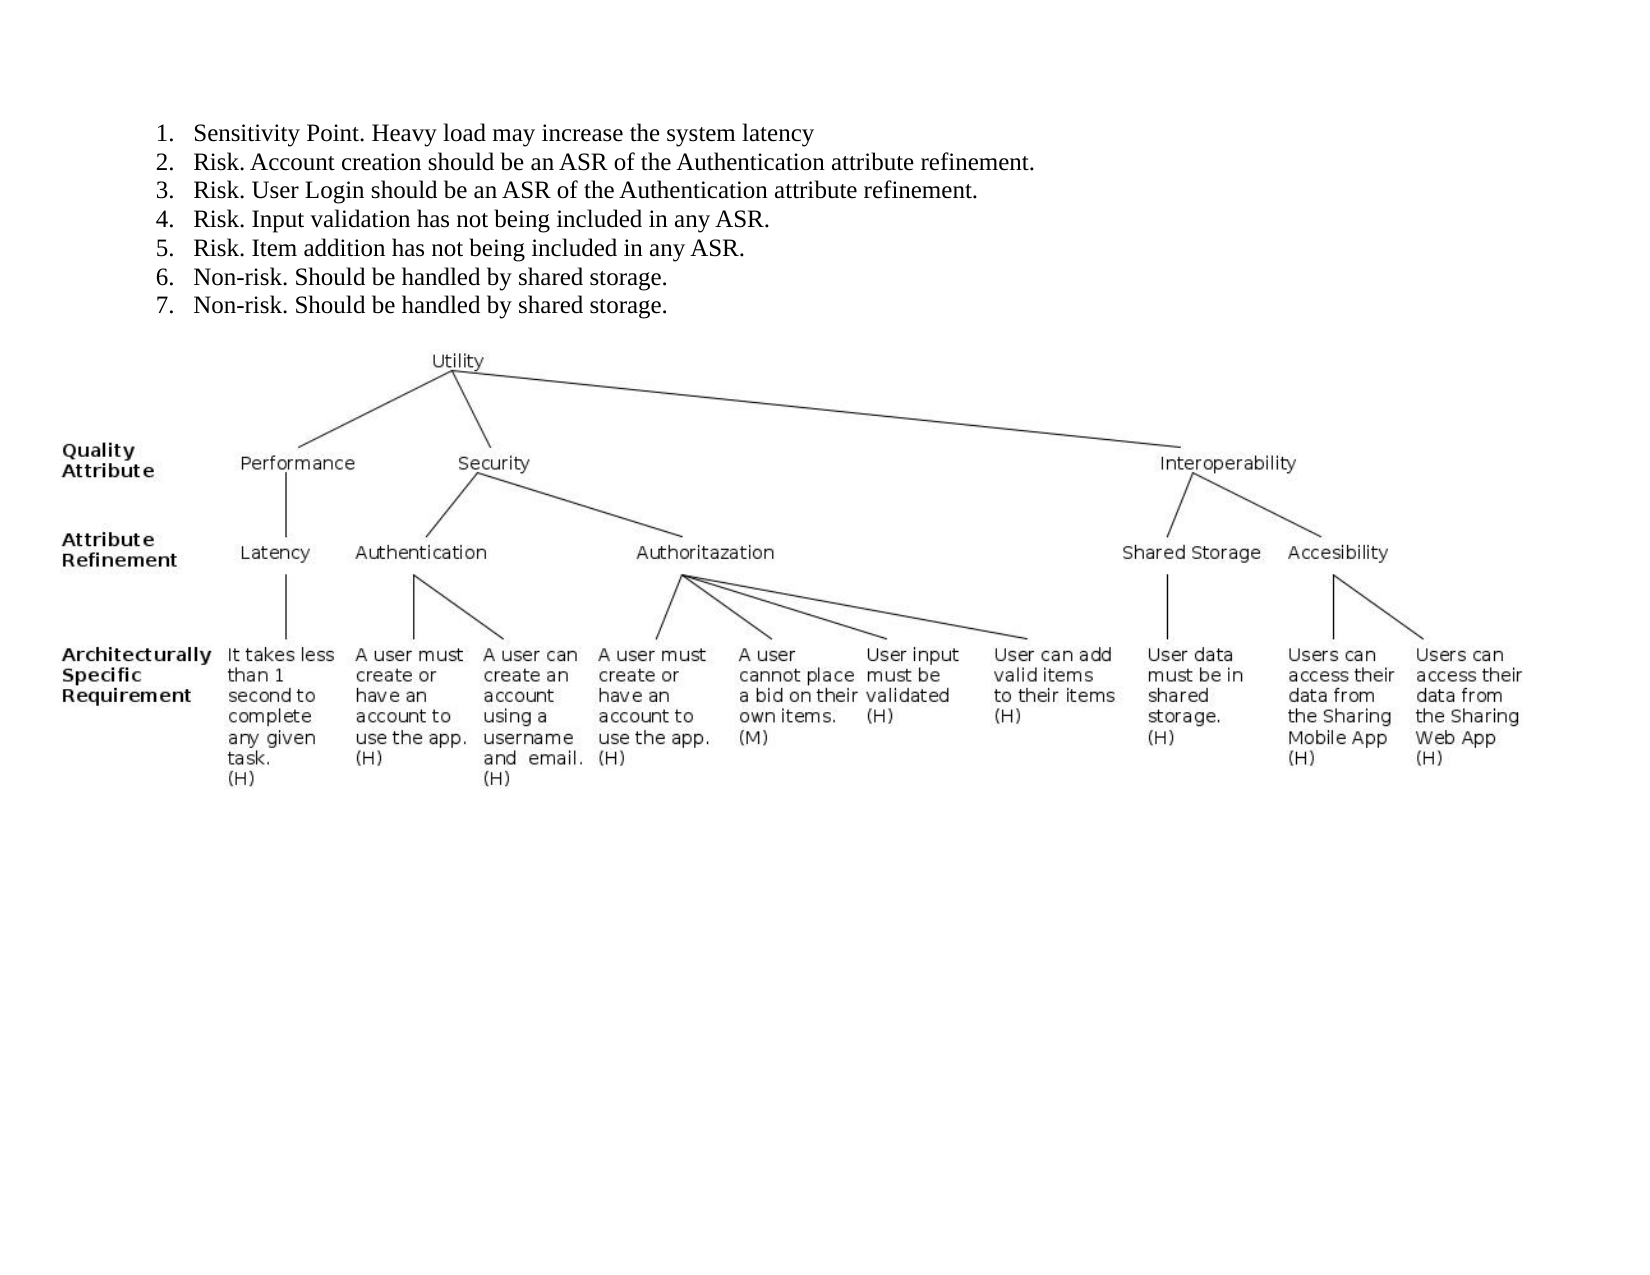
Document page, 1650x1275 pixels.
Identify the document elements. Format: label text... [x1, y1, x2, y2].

list Risk. User Login should be an ASR of the Authentication attribute refinement. [156, 176, 1532, 204]
list Risk. Input validation has not being included in any ASR. [156, 204, 1532, 233]
picture [31, 319, 1563, 817]
list Non-risk. Should be handled by shared storage. [156, 262, 1532, 291]
list Risk. Item addition has not being included in any ASR. [156, 233, 1532, 262]
list Risk. Account creation should be an ASR of the Authentication attribute refinement. [156, 147, 1532, 176]
list Sensitivity Point. Heavy load may increase the system latency [156, 118, 1532, 147]
list Non-risk. Should be handled by shared storage. [156, 291, 1532, 319]
